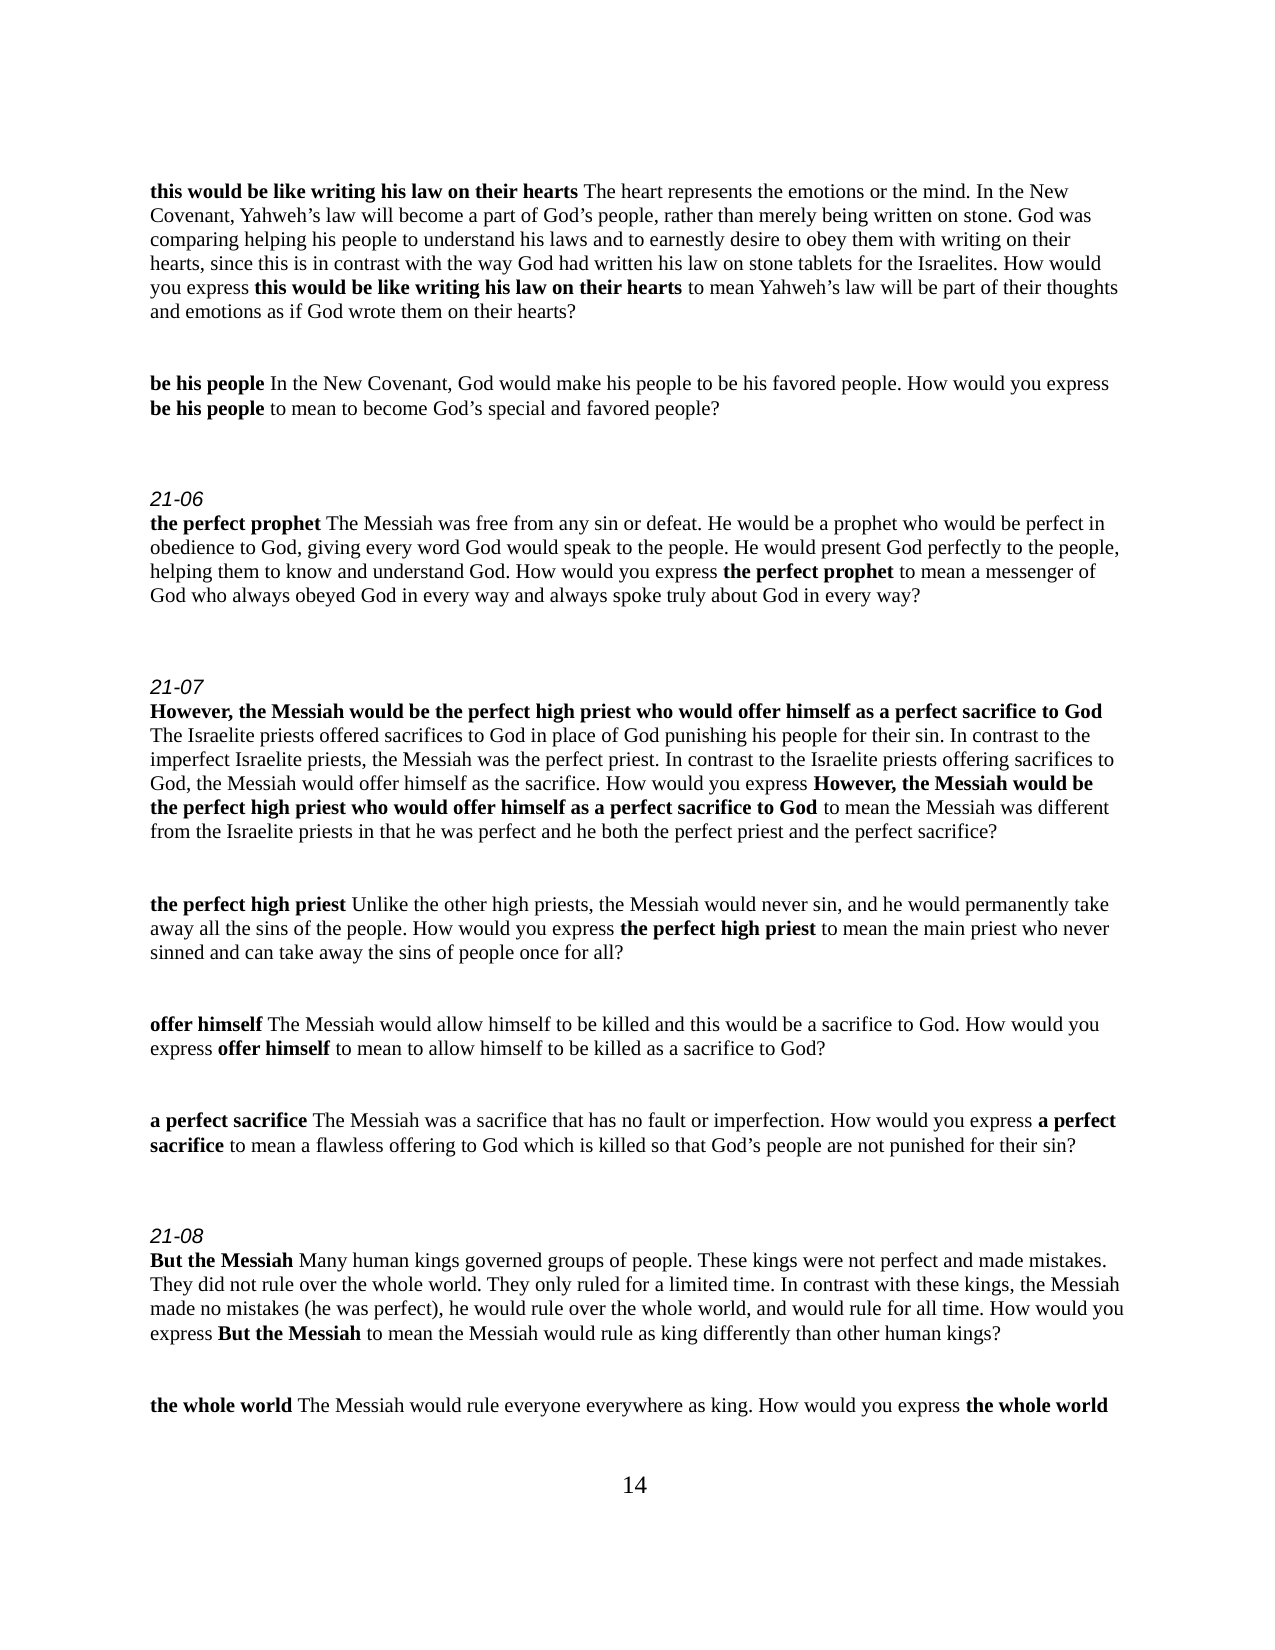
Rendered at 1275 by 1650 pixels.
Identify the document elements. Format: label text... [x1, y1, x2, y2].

text But the Messiah Many human kings governed groups of people. These kings were not perfect and made mistakes. They did not rule over the whole world. They only ruled for a limited time. In contrast with these kings, the Messiah made no mistakes (he was perfect), he would rule over the whole world, and would rule for all time. How would you express But the Messiah to mean the Messiah would rule as king differently than other human kings? [150, 1248, 1125, 1344]
text the whole world The Messiah would rule everyone everywhere as king. How would you express the whole world [150, 1393, 1125, 1417]
subtitle 21-06 [150, 487, 1125, 511]
text However, the Messiah would be the perfect high priest who would offer himself as a perfect sacrifice to God The Israelite priests offered sacrifices to God in place of God punishing his people for their sin. In contrast to the imperfect Israelite priests, the Messiah was the perfect priest. In contrast to the Israelite priests offering sacrifices to God, the Messiah would offer himself as the sacrifice. How would you express However, the Messiah would be the perfect high priest who would offer himself as a perfect sacrifice to God to mean the Messiah was different from the Israelite priests in that he was perfect and he both the perfect priest and the perfect sacrifice? [150, 699, 1125, 843]
text the perfect high priest Unlike the other high priests, the Messiah would never sin, and he would permanently take away all the sins of the people. How would you express the perfect high priest to mean the main priest who never sinned and can take away the sins of people once for all? [150, 892, 1125, 964]
subtitle 21-07 [150, 675, 1125, 699]
text a perfect sacrifice The Messiah was a sacrifice that has no fault or imperfection. How would you express a perfect sacrifice to mean a flawless offering to God which is killed so that God’s people are not punished for their sin? [150, 1108, 1125, 1157]
text the perfect prophet The Messiah was free from any sin or defeat. He would be a prophet who would be perfect in obedience to God, giving every word God would speak to the people. He would present God perfectly to the people, helping them to know and understand God. How would you express the perfect prophet to mean a messenger of God who always obeyed God in every way and always spoke truly about God in every way? [150, 511, 1125, 607]
text offer himself The Messiah would allow himself to be killed and this would be a sacrifice to God. How would you express offer himself to mean to allow himself to be killed as a sacrifice to God? [150, 1012, 1125, 1060]
text this would be like writing his law on their hearts The heart represents the emotions or the mind. In the New Covenant, Yahweh’s law will become a part of God’s people, rather than merely being written on stone. God was comparing helping his people to understand his laws and to earnestly desire to obey them with writing on their hearts, since this is in contrast with the way God had written his law on stone tablets for the Israelites. How would you express this would be like writing his law on their hearts to mean Yahweh’s law will be part of their thoughts and emotions as if God wrote them on their hearts? [150, 179, 1125, 323]
text be his people In the New Covenant, God would make his people to be his favored people. How would you express be his people to mean to become God’s special and favored people? [150, 371, 1125, 419]
subtitle 21-08 [150, 1224, 1125, 1248]
